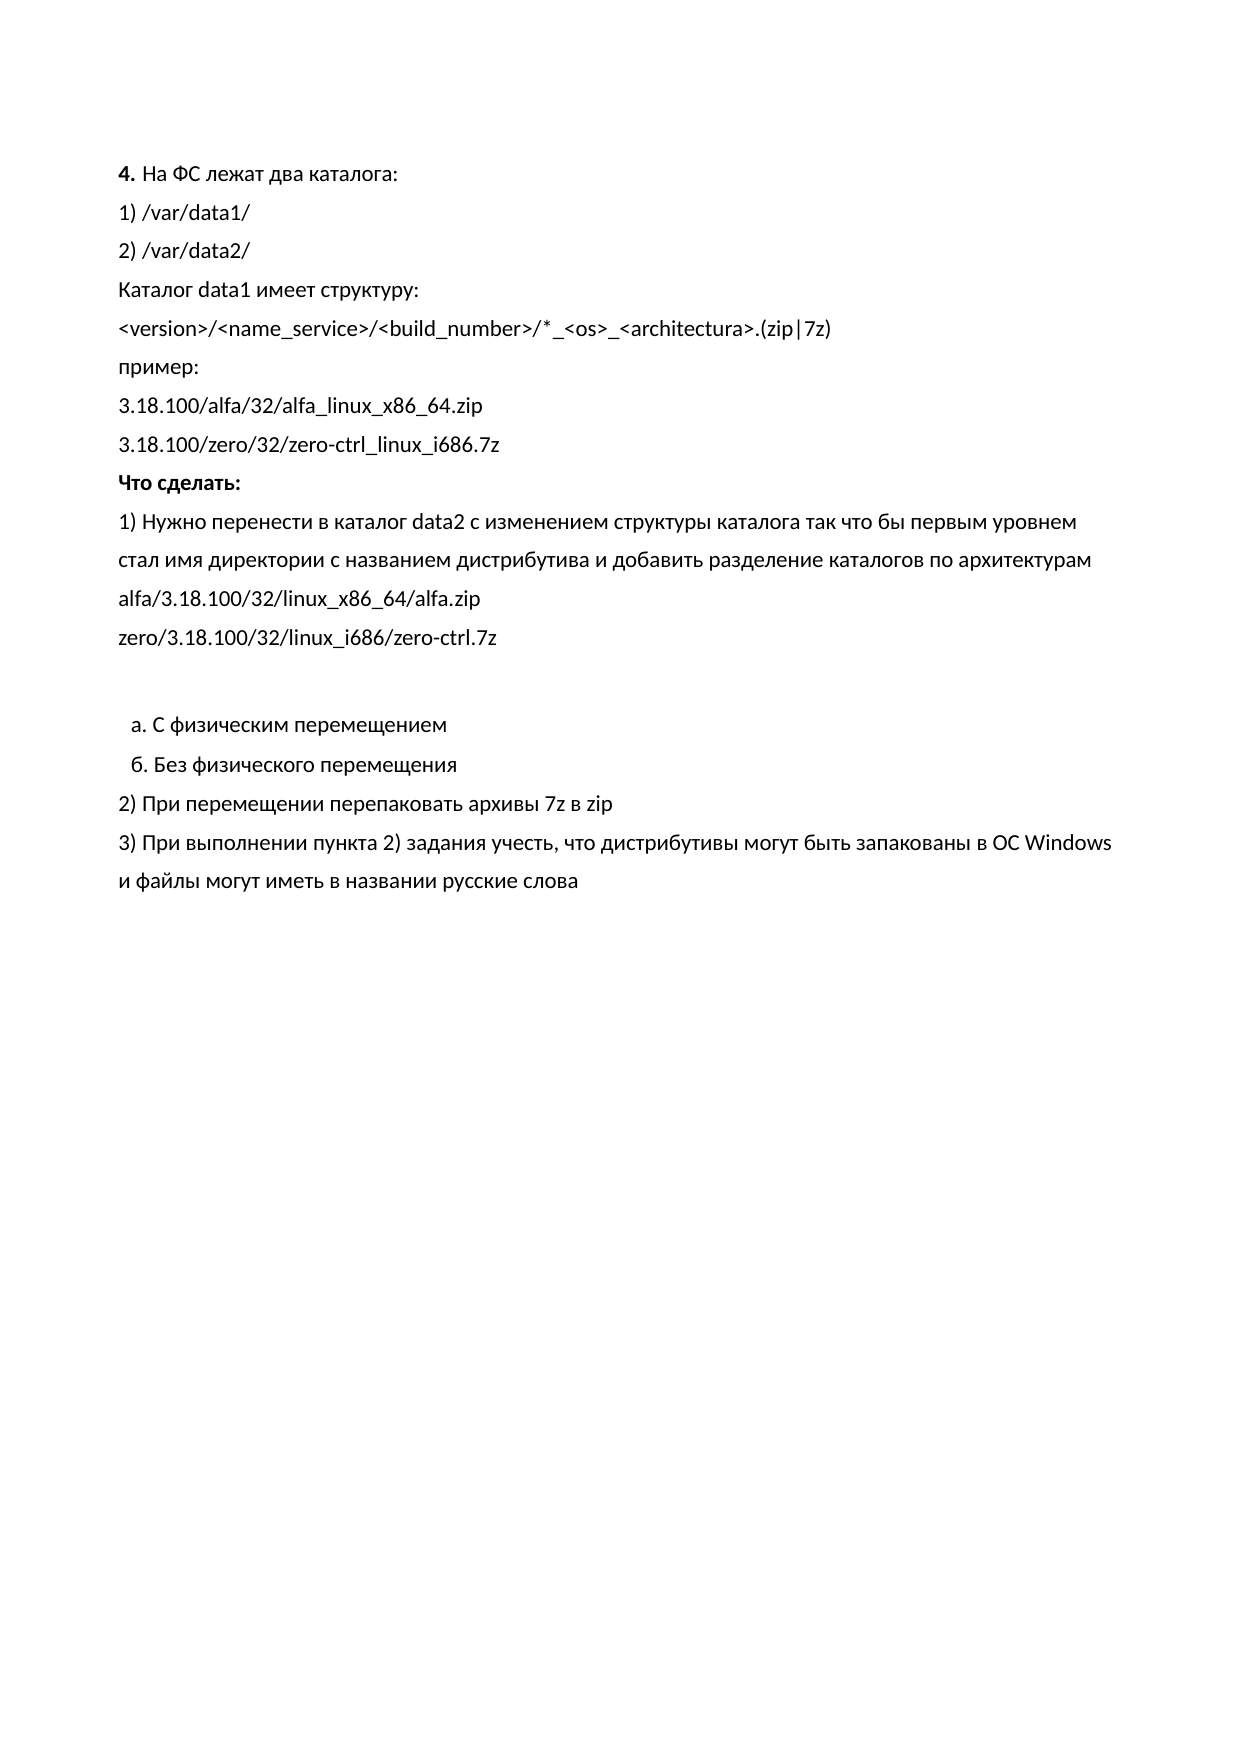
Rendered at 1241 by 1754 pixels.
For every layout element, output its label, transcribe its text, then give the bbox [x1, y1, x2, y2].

text zero/3.18.100/32/linux_i686/zero-ctrl.7z [118, 623, 1122, 651]
text б. Без физического перемещения [118, 749, 1122, 778]
text Каталог data1 имеет структуру: [118, 275, 1122, 303]
text 3.18.100/alfa/32/alfa_linux_x86_64.zip [118, 391, 1122, 419]
text alfa/3.18.100/32/linux_x86_64/alfa.zip [118, 584, 1122, 612]
text пример: [118, 352, 1122, 380]
text a. С физическим перемещением [118, 709, 1122, 738]
text 3) При выполнении пункта 2) задания учесть, что дистрибутивы могут быть запакованы в ОС Windows и файлы могут иметь в названии русские слова [118, 828, 1122, 895]
text 2) При перемещении перепаковать архивы 7z в zip [118, 789, 1122, 817]
text 3.18.100/zero/32/zero-ctrl_linux_i686.7z [118, 430, 1122, 458]
text 2) /var/data2/ [118, 236, 1122, 264]
text 1) Нужно перенести в каталог data2 с изменением структуры каталога так что бы первым уровнем стал имя директории с названием дистрибутива и добавить разделение каталогов по архитектурам [118, 507, 1122, 574]
text 1) /var/data1/ [118, 198, 1122, 226]
text 4. На ФС лежат два каталога: [118, 158, 1122, 187]
text Что сделать: [118, 468, 1122, 496]
text <version>/<name_service>/<build_number>/*_<os>_<architectura>.(zip|7z) [118, 314, 1122, 342]
